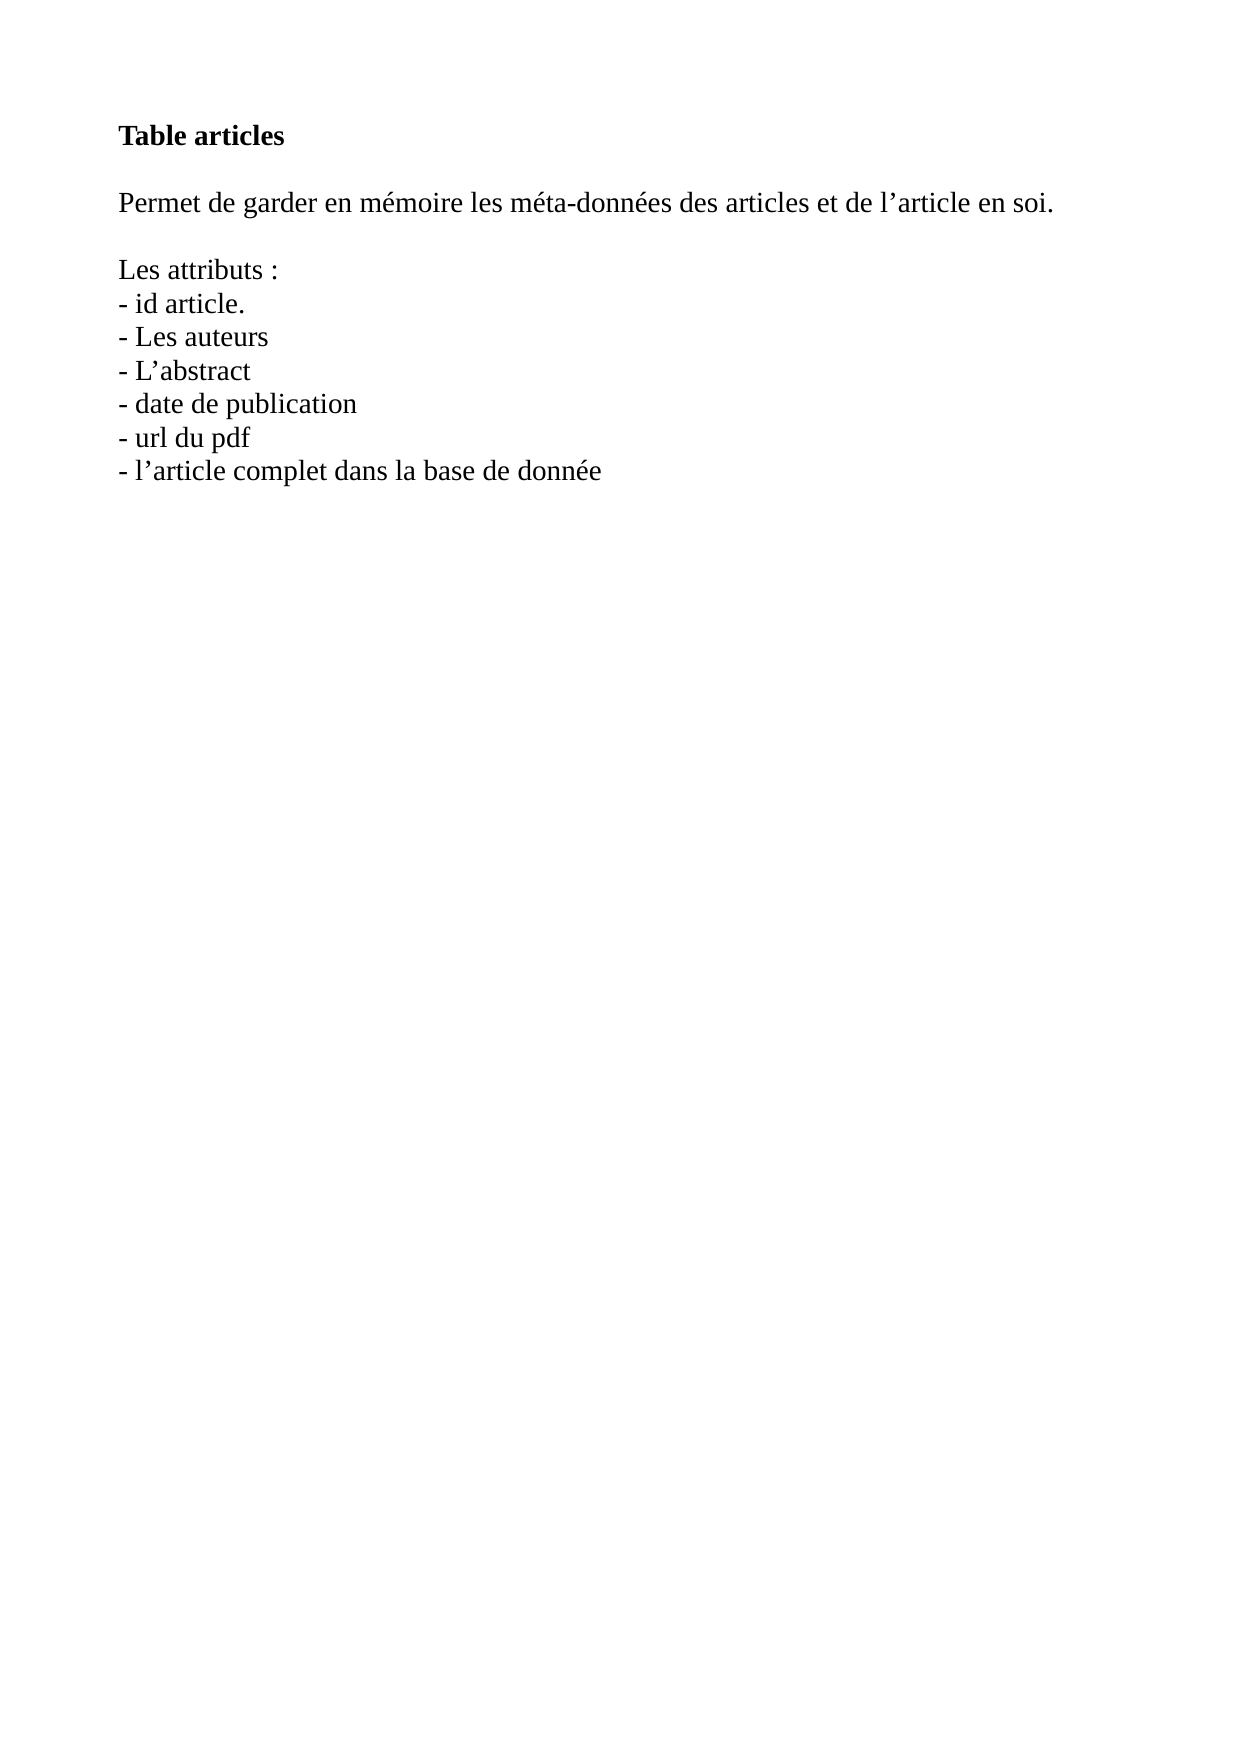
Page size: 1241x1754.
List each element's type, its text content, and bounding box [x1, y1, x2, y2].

text - date de publication [118, 386, 1122, 420]
text Table articles [118, 118, 1122, 152]
text - id article. [118, 286, 1122, 319]
text Les attributs : [118, 252, 1122, 286]
text - L’abstract [118, 353, 1122, 386]
text - l’article complet dans la base de donnée [118, 453, 1122, 487]
text - url du pdf [118, 420, 1122, 453]
text Permet de garder en mémoire les méta-données des articles et de l’article en soi. [118, 185, 1122, 219]
text - Les auteurs [118, 319, 1122, 353]
